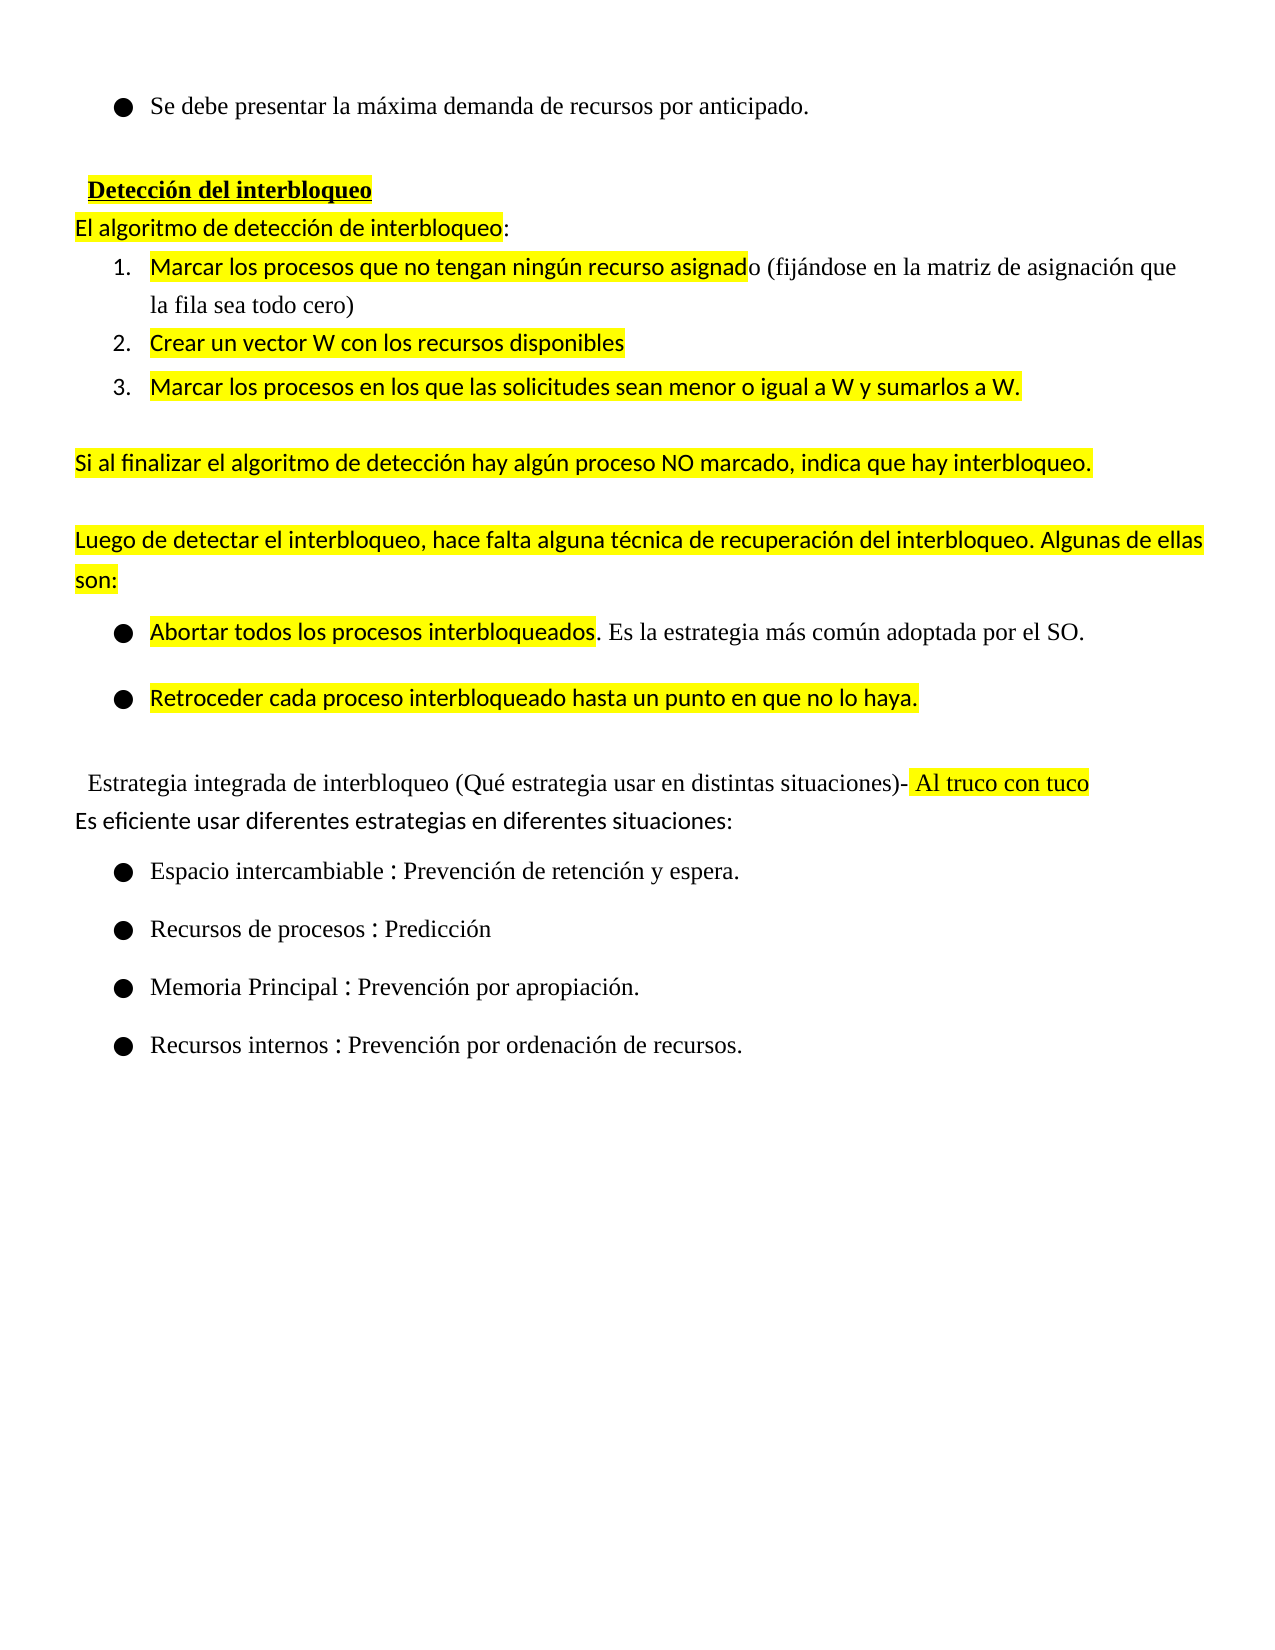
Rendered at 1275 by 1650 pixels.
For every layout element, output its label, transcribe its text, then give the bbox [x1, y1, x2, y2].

list Recursos internos : Prevención por ordenación de recursos. [112, 1017, 1212, 1068]
list Espacio intercambiable : Prevención de retención y espera. [112, 842, 1212, 893]
list Marcar los procesos que no tengan ningún recurso asignado (fijándose en la matriz de asignación que la fila sea todo cero) [112, 251, 1188, 319]
list Abortar todos los procesos interbloqueados. Es la estrategia más común adoptada por el SO. [112, 604, 1212, 655]
list Retroceder cada proceso interbloqueado hasta un punto en que no lo haya. [112, 670, 1212, 721]
text El algoritmo de detección de interbloqueo: [75, 212, 1212, 242]
list Crear un vector W con los recursos disponibles [112, 328, 1212, 358]
text Luego de detectar el interbloqueo, hace falta alguna técnica de recuperación del interbloqueo. Algunas de ellas son: [75, 524, 1212, 594]
subtitle Detección del interbloqueo [75, 175, 1212, 204]
list Se debe presentar la máxima demanda de recursos por anticipado. [112, 77, 1212, 128]
list Recursos de procesos : Predicción [112, 900, 1212, 952]
text Es eficiente usar diferentes estrategias en diferentes situaciones: [75, 805, 1212, 835]
subtitle Estrategia integrada de interbloqueo (Qué estrategia usar en distintas situaciones)- Al truco con tuco [75, 768, 1212, 796]
text Si al finalizar el algoritmo de detección hay algún proceso NO marcado, indica que hay interbloqueo. [75, 448, 1212, 478]
list Marcar los procesos en los que las solicitudes sean menor o igual a W y sumarlos a W. [112, 371, 1212, 401]
list Memoria Principal : Prevención por apropiación. [112, 958, 1212, 1010]
